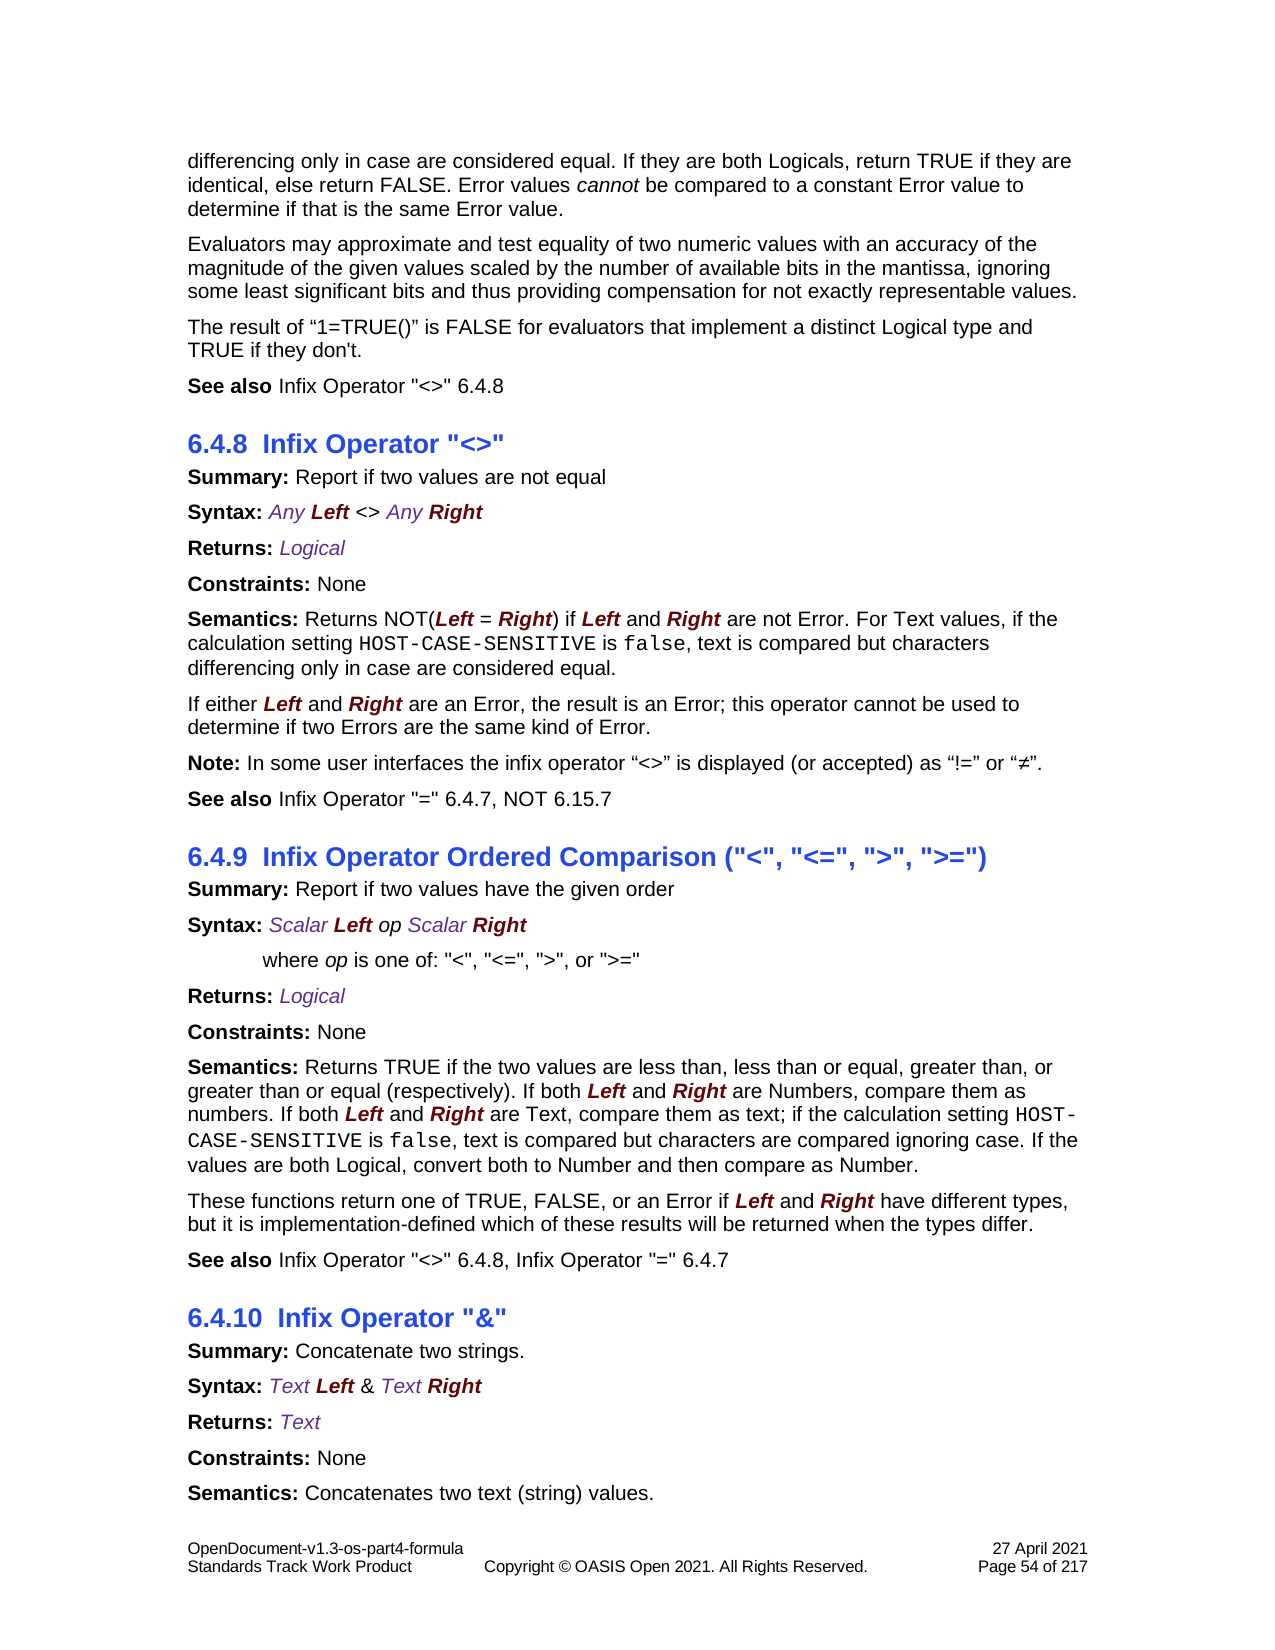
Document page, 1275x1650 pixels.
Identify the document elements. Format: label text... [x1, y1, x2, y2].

subtitle Infix Operator "<>" [187, 429, 1088, 459]
text Summary: Concatenate two strings. [187, 1339, 1088, 1363]
text Note: In some user interfaces the infix operator “<>” is displayed (or accepted) as “!=” or “≠”. [187, 751, 1088, 775]
text Evaluators may approximate and test equality of two numeric values with an accuracy of the magnitude of the given values scaled by the number of available bits in the mantissa, ignoring some least significant bits and thus providing compensation for not exactly representable values. [187, 233, 1088, 303]
text Summary: Report if two values have the given order [187, 878, 1088, 901]
text Syntax: Any Left <> Any Right [187, 501, 1088, 524]
text Returns: Logical [187, 536, 1088, 560]
text Constraints: None [187, 572, 1088, 596]
text See also Infix Operator "<>" 6.4.8 [187, 374, 1088, 398]
text Constraints: None [187, 1446, 1088, 1469]
subtitle Infix Operator Ordered Comparison ("<", "<=", ">", ">=") [187, 842, 1088, 872]
text Returns: Text [187, 1410, 1088, 1434]
text Returns: Logical [187, 984, 1088, 1008]
text Syntax: Scalar Left op Scalar Right [187, 913, 1088, 937]
text See also Infix Operator "=" 6.4.7, NOT 6.15.7 [187, 787, 1088, 811]
text If either Left and Right are an Error, the result is an Error; this operator cannot be used to determine if two Errors are the same kind of Error. [187, 692, 1088, 739]
text Constraints: None [187, 1020, 1088, 1044]
text Semantics: Returns TRUE if the two values are less than, less than or equal, greater than, or greater than or equal (respectively). If both Left and Right are Numbers, compare them as numbers. If both Left and Right are Text, compare them as text; if the calculation setting HOST-CASE-SENSITIVE is false, text is compared but characters are compared ignoring case. If the values are both Logical, convert both to Number and then compare as Number. [187, 1056, 1088, 1177]
subtitle Infix Operator "&" [187, 1303, 1088, 1333]
text The result of “1=TRUE()” is FALSE for evaluators that implement a distinct Logical type and TRUE if they don't. [187, 315, 1088, 362]
text Semantics: Returns NOT(Left = Right) if Left and Right are not Error. For Text values, if the calculation setting HOST-CASE-SENSITIVE is false, text is compared but characters differencing only in case are considered equal. [187, 608, 1088, 680]
text See also Infix Operator "<>" 6.4.8, Infix Operator "=" 6.4.7 [187, 1248, 1088, 1272]
text Syntax: Text Left & Text Right [187, 1375, 1088, 1398]
text Semantics: Concatenates two text (string) values. [187, 1482, 1088, 1505]
text differencing only in case are considered equal. If they are both Logicals, return TRUE if they are identical, else return FALSE. Error values cannot be compared to a constant Error value to determine if that is the same Error value. [187, 150, 1088, 221]
text These functions return one of TRUE, FALSE, or an Error if Left and Right have different types, but it is implementation-defined which of these results will be returned when the types differ. [187, 1189, 1088, 1236]
text Summary: Report if two values are not equal [187, 465, 1088, 489]
text where op is one of: "<", "<=", ">", or ">=" [187, 949, 1088, 972]
